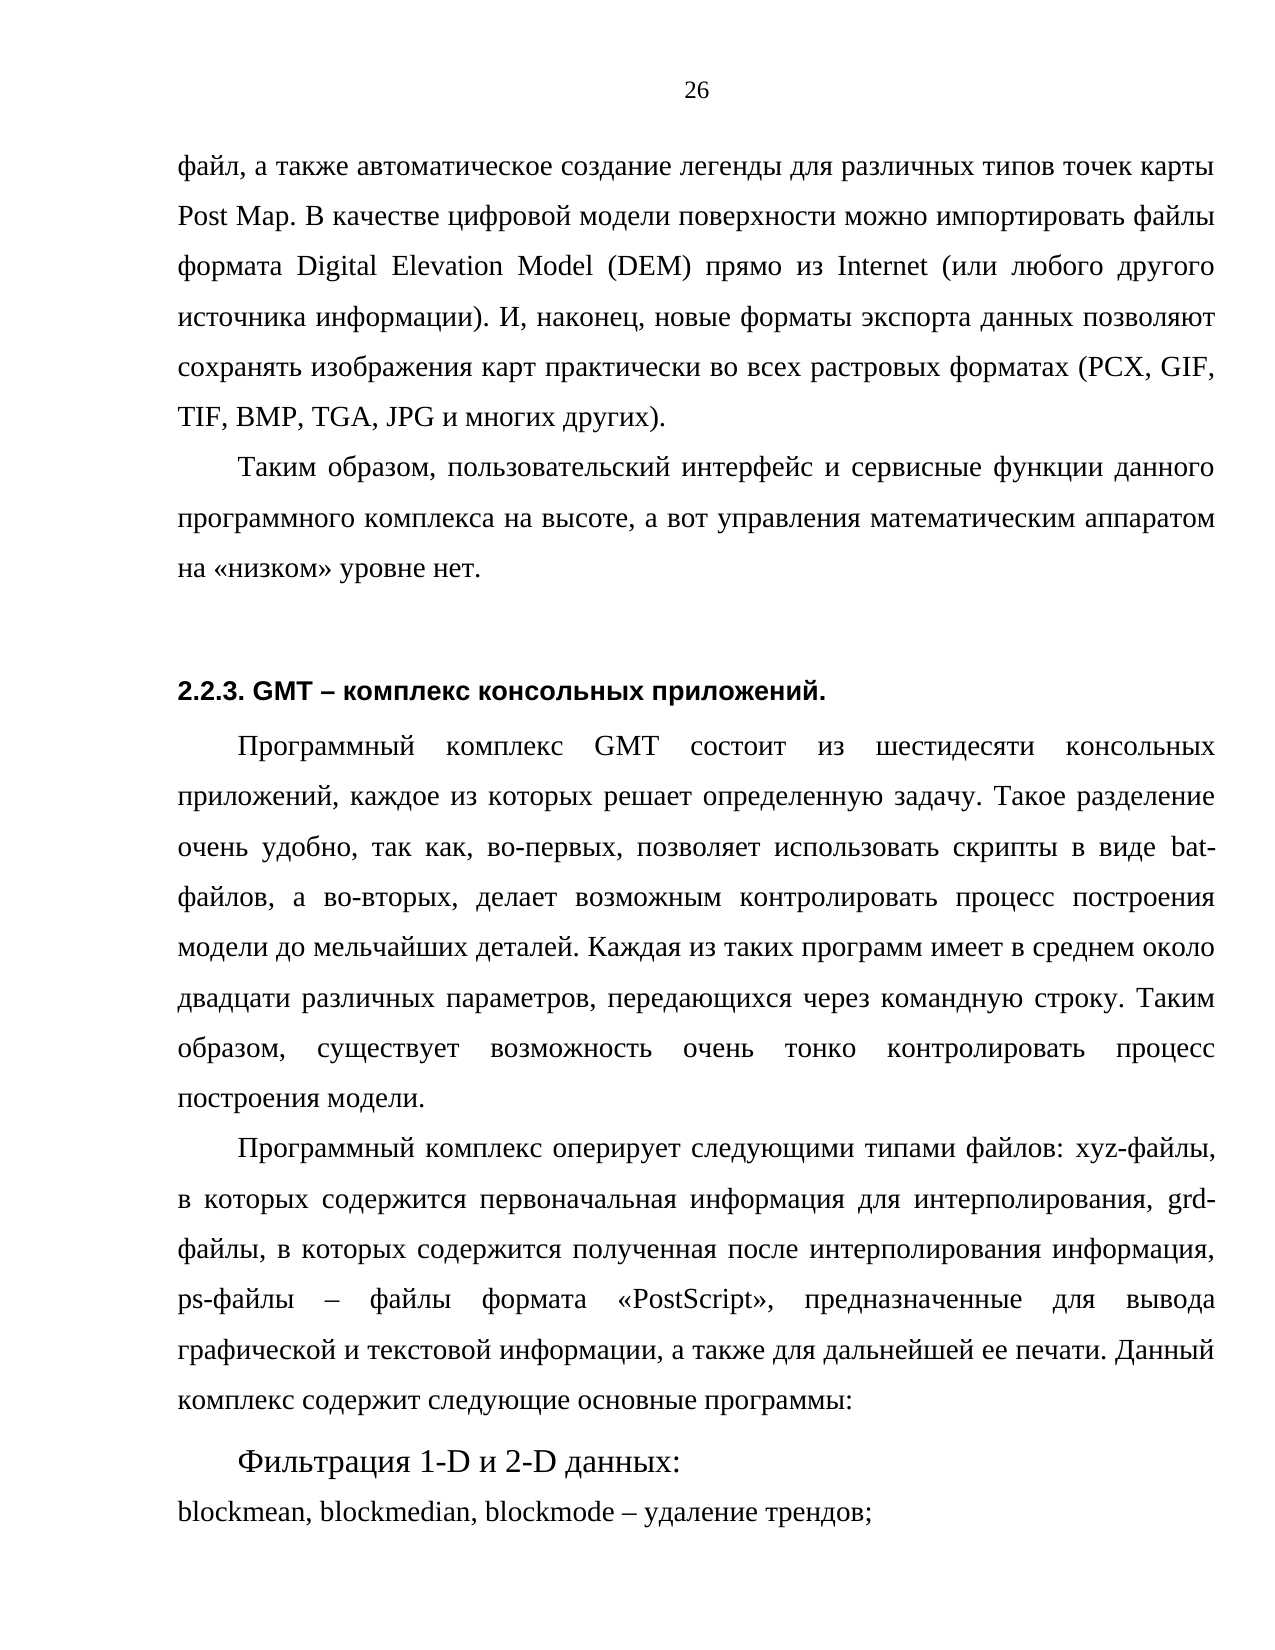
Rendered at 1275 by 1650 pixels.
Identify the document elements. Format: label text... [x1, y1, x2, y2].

text Программный комплекс оперирует следующими типами файлов: xyz-файлы, в которых содержится первоначальная информация для интерполирования, grd-файлы, в которых содержится полученная после интерполирования информация, ps-файлы – файлы формата «PostScript», предназначенные для вывода графической и текстовой информации, а также для дальнейшей ее печати. Данный комплекс содержит следующие основные программы: [177, 1131, 1216, 1416]
text Таким образом, пользовательский интерфейс и сервисные функции данного программного комплекса на высоте, а вот управления математическим аппаратом на «низком» уровне нет. [177, 449, 1216, 584]
text blockmean, blockmedian, blockmode – удаление трендов; [177, 1482, 1216, 1531]
text файл, а также автоматическое создание легенды для различных типов точек карты Post Map. В качестве цифровой модели поверхности можно импортировать файлы формата Digital Elevation Model (DEM) прямо из Internet (или любого другого источника информации). И, наконец, новые форматы экспорта данных позволяют сохранять изображения карт практически во всех растровых форматах (PCX, GIF, TIF, BMP, TGA, JPG и многих других). [177, 148, 1216, 433]
subtitle 2.2.3. GMT – комплекс консольных приложений. [177, 675, 1216, 706]
text Фильтрация 1-D и 2-D данных: [177, 1432, 1216, 1482]
text Программный комплекс GMT состоит из шестидесяти консольных приложений, каждое из которых решает определенную задачу. Такое разделение очень удобно, так как, во-первых, позволяет использовать скрипты в виде bat-файлов, а во-вторых, делает возможным контролировать процесс построения модели до мельчайших деталей. Каждая из таких программ имеет в среднем около двадцати различных параметров, передающихся через командную строку. Таким образом, существует возможность очень тонко контролировать процесс построения модели. [177, 728, 1216, 1114]
